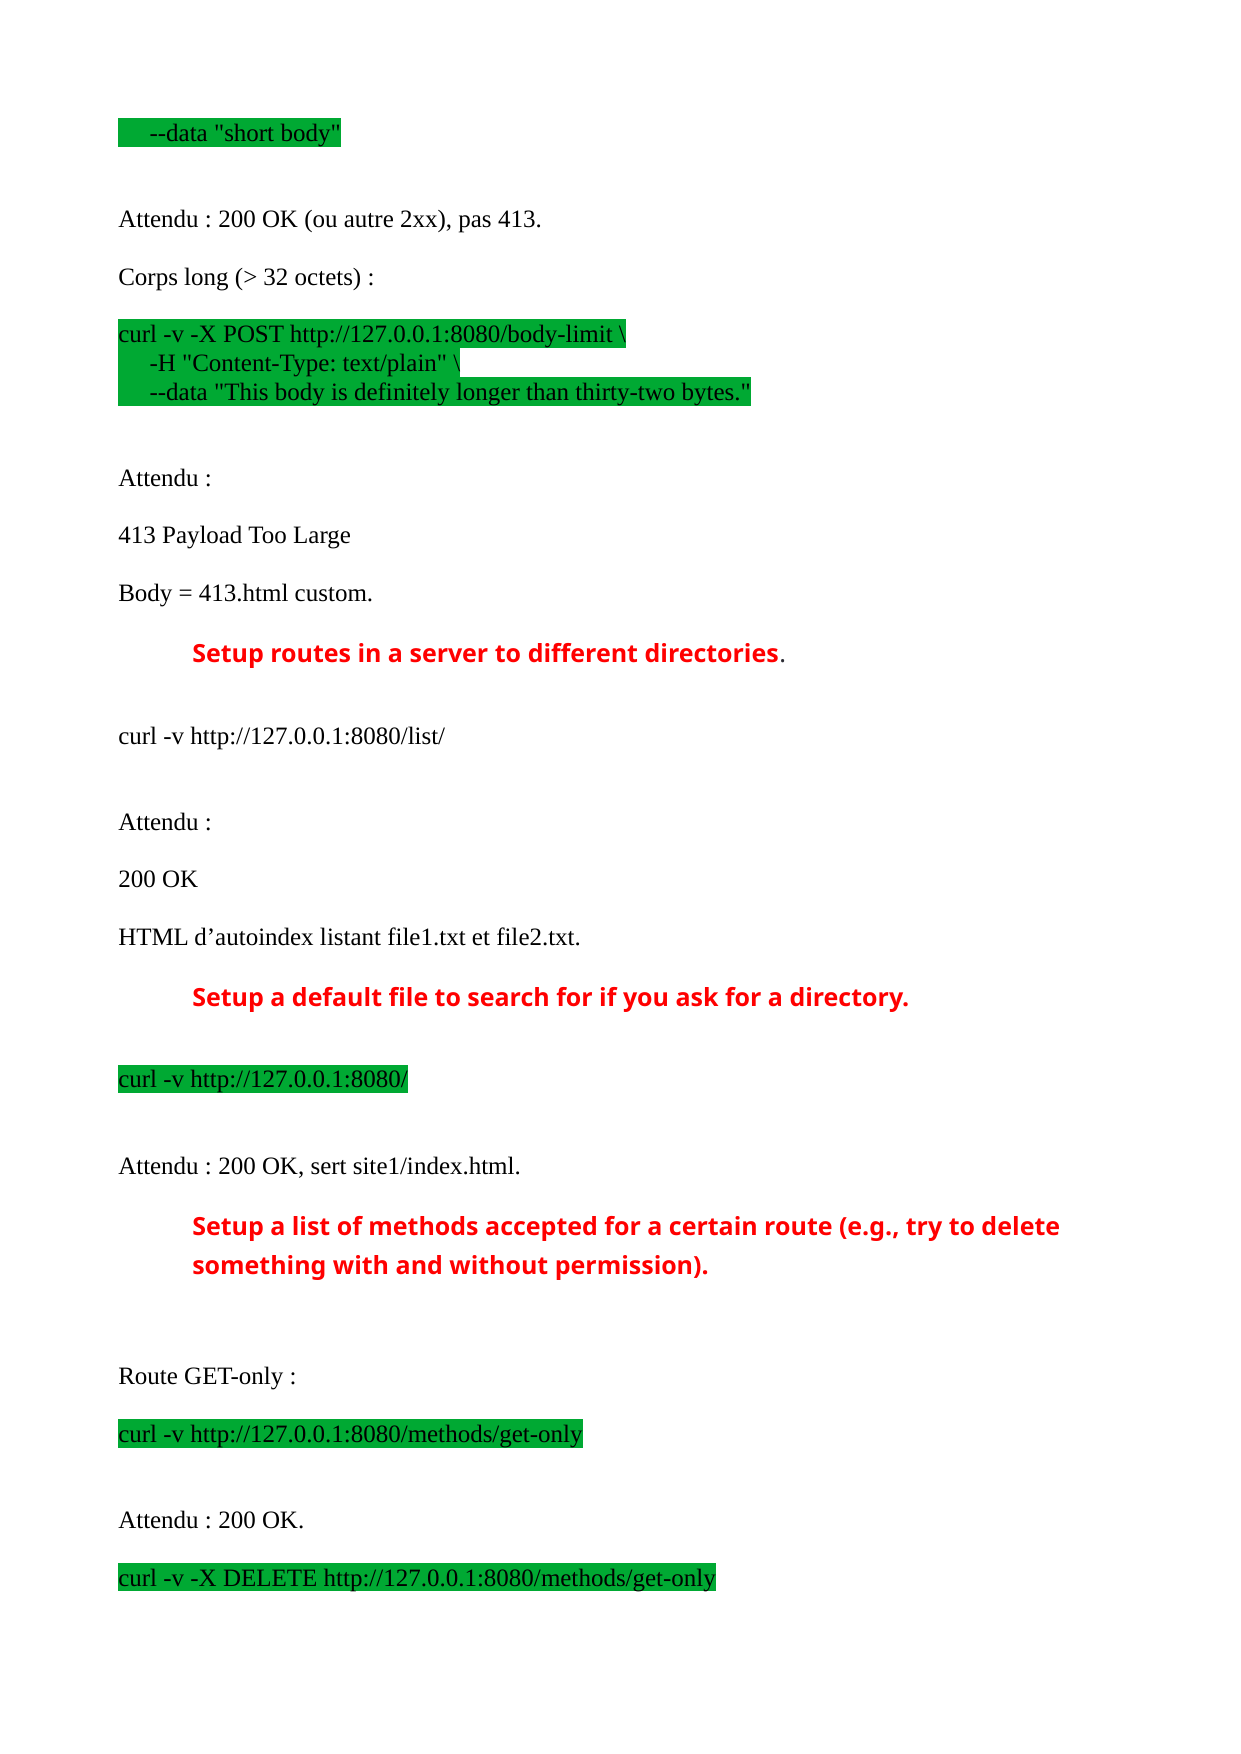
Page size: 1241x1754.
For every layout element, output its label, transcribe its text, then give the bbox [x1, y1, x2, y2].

text --data "short body" [118, 118, 1122, 147]
text 413 Payload Too Large [118, 521, 1122, 549]
text HTML d’autoindex listant file1.txt et file2.txt. [118, 922, 1122, 951]
text Corps long (> 32 octets) : [118, 262, 1122, 291]
text Body = 413.html custom. [118, 578, 1122, 607]
text curl -v http://127.0.0.1:8080/ [118, 1064, 1122, 1093]
text --data "This body is definitely longer than thirty-two bytes." [118, 377, 1122, 406]
text Attendu : 200 OK (ou autre 2xx), pas 413. [118, 204, 1122, 233]
text Attendu : 200 OK, sert site1/index.html. [118, 1151, 1122, 1179]
text Attendu : 200 OK. [118, 1505, 1122, 1534]
text Route GET-only : [118, 1361, 1122, 1390]
text Attendu : [118, 463, 1122, 492]
list Setup routes in a server to different directories. [118, 636, 1122, 670]
text curl -v -X DELETE http://127.0.0.1:8080/methods/get-only [118, 1563, 1122, 1591]
list Setup a list of methods accepted for a certain route (e.g., try to delete something with and without permission). [118, 1208, 1122, 1282]
text curl -v http://127.0.0.1:8080/methods/get-only [118, 1419, 1122, 1448]
text curl -v http://127.0.0.1:8080/list/ [118, 721, 1122, 749]
text curl -v -X POST http://127.0.0.1:8080/body-limit \ [118, 319, 1122, 348]
list Setup a default file to search for if you ask for a directory. [118, 979, 1122, 1013]
text 200 OK [118, 864, 1122, 893]
text -H "Content-Type: text/plain" \ [118, 348, 1122, 377]
text Attendu : [118, 807, 1122, 836]
